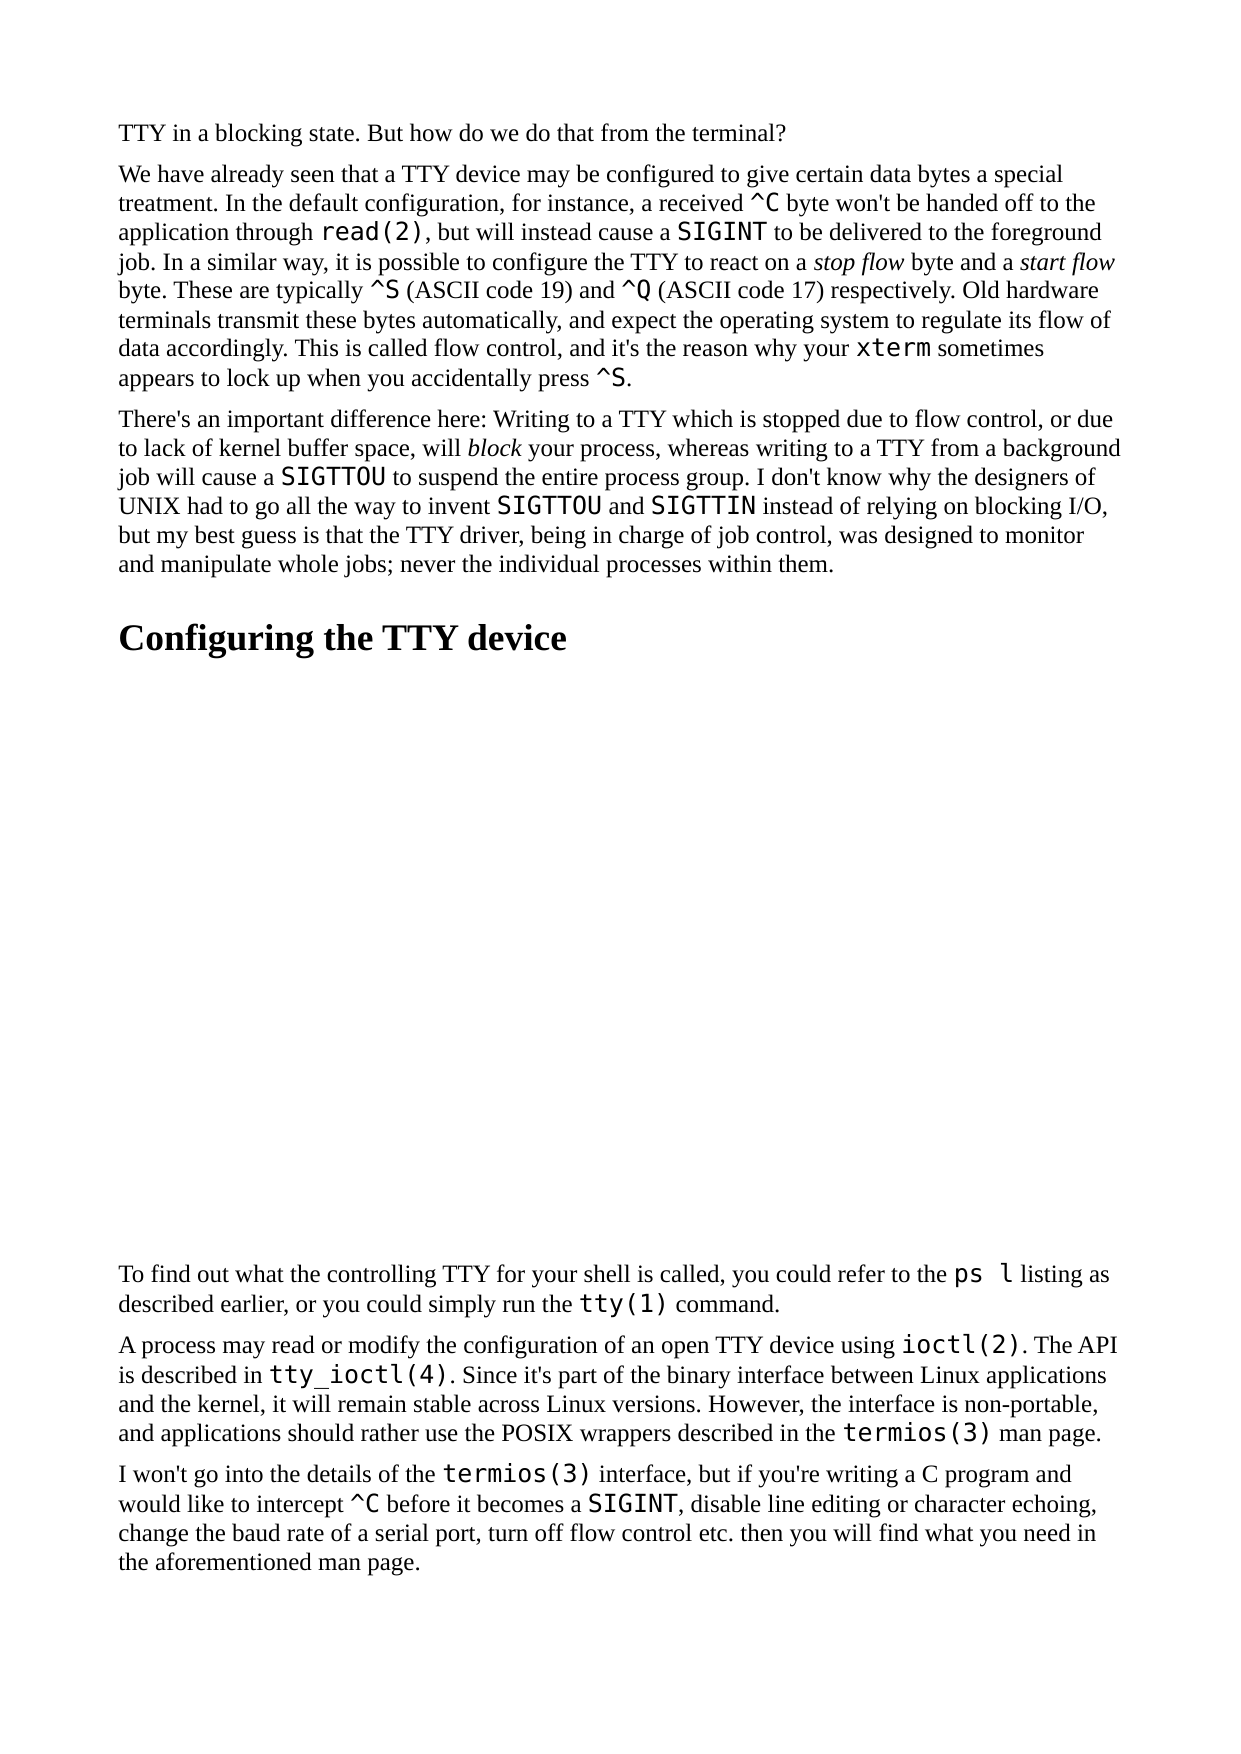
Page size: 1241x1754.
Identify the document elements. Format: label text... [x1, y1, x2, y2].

text We have already seen that a TTY device may be configured to give certain data bytes a special treatment. In the default configuration, for instance, a received ^C byte won't be handed off to the application through read(2), but will instead cause a SIGINT to be delivered to the foreground job. In a similar way, it is possible to configure the TTY to react on a stop flow byte and a start flow byte. These are typically ^S (ASCII code 19) and ^Q (ASCII code 17) respectively. Old hardware terminals transmit these bytes automatically, and expect the operating system to regulate its flow of data accordingly. This is called flow control, and it's the reason why your xterm sometimes appears to lock up when you accidentally press ^S. [118, 159, 1122, 392]
text TTY in a blocking state. But how do we do that from the terminal? [118, 118, 1122, 147]
text To find out what the controlling TTY for your shell is called, you could refer to the ps l listing as described earlier, or you could simply run the tty(1) command. [118, 1259, 1122, 1318]
text I won't go into the details of the termios(3) interface, but if you're writing a C program and would like to intercept ^C before it becomes a SIGINT, disable line editing or character echoing, change the baud rate of a serial port, turn off flow control etc. then you will find what you need in the aforementioned man page. [118, 1459, 1122, 1576]
subtitle Configuring the TTY device [118, 616, 1122, 659]
text A process may read or modify the configuration of an open TTY device using ioctl(2). The API is described in tty_ioctl(4). Since it's part of the binary interface between Linux applications and the kernel, it will remain stable across Linux versions. However, the interface is non-portable, and applications should rather use the POSIX wrappers described in the termios(3) man page. [118, 1330, 1122, 1447]
text There's an important difference here: Writing to a TTY which is stopped due to flow control, or due to lack of kernel buffer space, will block your process, whereas writing to a TTY from a background job will cause a SIGTTOU to suspend the entire process group. I don't know why the designers of UNIX had to go all the way to invent SIGTTOU and SIGTTIN instead of relying on blocking I/O, but my best guess is that the TTY driver, being in charge of job control, was designed to monitor and manipulate whole jobs; never the individual processes within them. [118, 404, 1122, 578]
